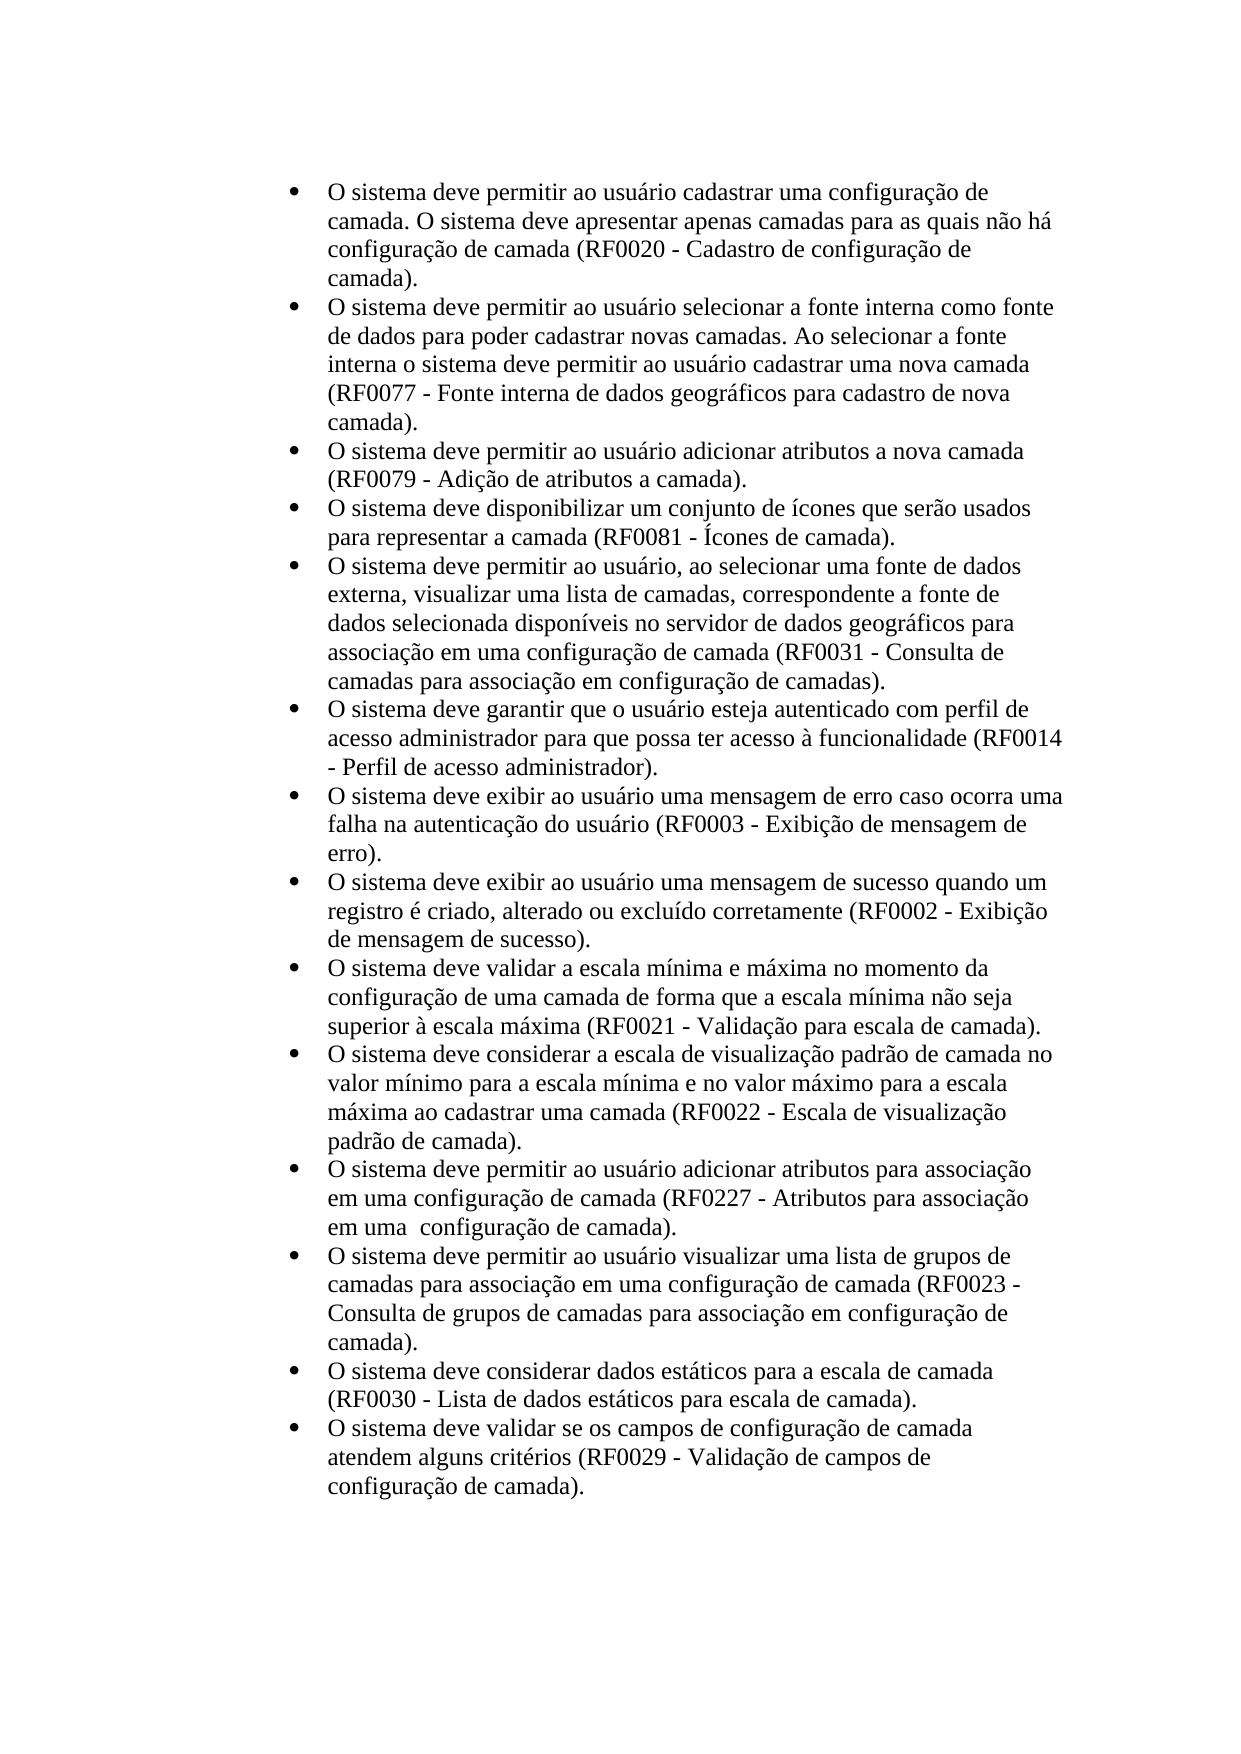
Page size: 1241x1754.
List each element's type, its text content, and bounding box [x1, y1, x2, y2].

list O sistema deve permitir ao usuário selecionar a fonte interna como fonte de dados para poder cadastrar novas camadas. Ao selecionar a fonte interna o sistema deve permitir ao usuário cadastrar uma nova camada (RF0077 - Fonte interna de dados geográficos para cadastro de nova camada). [290, 292, 1063, 436]
list O sistema deve permitir ao usuário adicionar atributos para associação em uma configuração de camada (RF0227 - Atributos para associação em uma configuração de camada). [290, 1154, 1063, 1241]
list O sistema deve exibir ao usuário uma mensagem de sucesso quando um registro é criado, alterado ou excluído corretamente (RF0002 - Exibição de mensagem de sucesso). [290, 867, 1063, 953]
list O sistema deve validar se os campos de configuração de camada atendem alguns critérios (RF0029 - Validação de campos de configuração de camada). [290, 1413, 1063, 1499]
list O sistema deve validar a escala mínima e máxima no momento da configuração de uma camada de forma que a escala mínima não seja superior à escala máxima (RF0021 - Validação para escala de camada). [290, 953, 1063, 1039]
list O sistema deve considerar dados estáticos para a escala de camada (RF0030 - Lista de dados estáticos para escala de camada). [290, 1356, 1063, 1413]
list O sistema deve considerar a escala de visualização padrão de camada no valor mínimo para a escala mínima e no valor máximo para a escala máxima ao cadastrar uma camada (RF0022 - Escala de visualização padrão de camada). [290, 1039, 1063, 1154]
list O sistema deve permitir ao usuário visualizar uma lista de grupos de camadas para associação em uma configuração de camada (RF0023 - Consulta de grupos de camadas para associação em configuração de camada). [290, 1241, 1063, 1356]
list O sistema deve disponibilizar um conjunto de ícones que serão usados para representar a camada (RF0081 - Ícones de camada). [290, 493, 1063, 551]
list O sistema deve permitir ao usuário cadastrar uma configuração de camada. O sistema deve apresentar apenas camadas para as quais não há configuração de camada (RF0020 - Cadastro de configuração de camada). [290, 177, 1063, 292]
list O sistema deve permitir ao usuário adicionar atributos a nova camada (RF0079 - Adição de atributos a camada). [290, 436, 1063, 493]
list O sistema deve exibir ao usuário uma mensagem de erro caso ocorra uma falha na autenticação do usuário (RF0003 - Exibição de mensagem de erro). [290, 781, 1063, 867]
list O sistema deve permitir ao usuário, ao selecionar uma fonte de dados externa, visualizar uma lista de camadas, correspondente a fonte de dados selecionada disponíveis no servidor de dados geográficos para associação em uma configuração de camada (RF0031 - Consulta de camadas para associação em configuração de camadas). [290, 551, 1063, 694]
list O sistema deve garantir que o usuário esteja autenticado com perfil de acesso administrador para que possa ter acesso à funcionalidade (RF0014 - Perfil de acesso administrador). [290, 694, 1063, 781]
